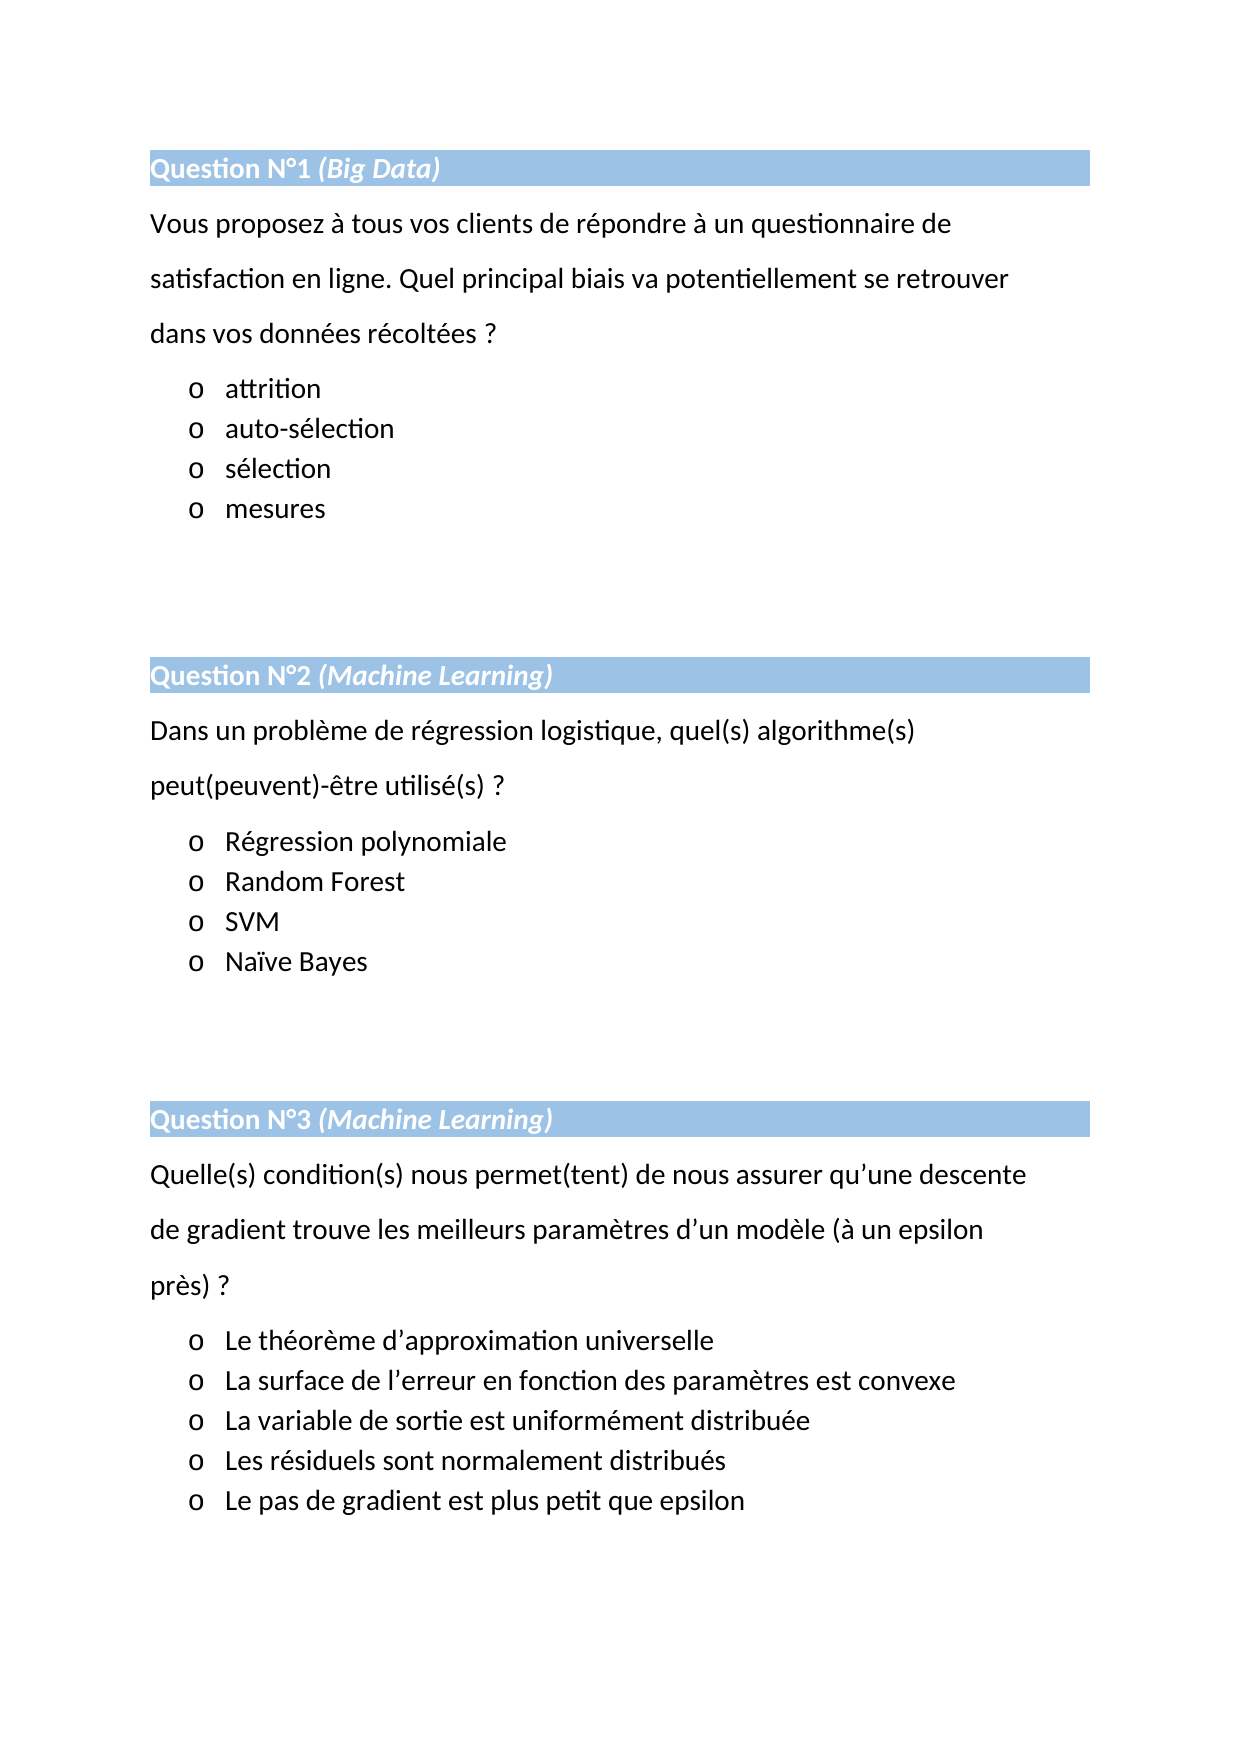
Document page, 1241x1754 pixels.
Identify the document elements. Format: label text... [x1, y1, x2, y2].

list Naïve Bayes [187, 943, 1090, 980]
text Question N°2 (Machine Learning) [150, 657, 1090, 693]
list Le pas de gradient est plus petit que epsilon [187, 1482, 1090, 1519]
text peut(peuvent)-être utilisé(s) ? [150, 767, 1090, 803]
list La surface de l’erreur en fonction des paramètres est convexe [187, 1362, 1090, 1399]
text satisfaction en ligne. Quel principal biais va potentiellement se retrouver [150, 260, 1090, 296]
list Les résiduels sont normalement distribués [187, 1442, 1090, 1479]
text Vous proposez à tous vos clients de répondre à un questionnaire de [150, 205, 1090, 241]
text Question N°1 (Big Data) [150, 150, 1090, 186]
list Random Forest [187, 863, 1090, 900]
list Le théorème d’approximation universelle [187, 1322, 1090, 1359]
list sélection [187, 450, 1090, 487]
list Régression polynomiale [187, 823, 1090, 860]
text Question N°3 (Machine Learning) [150, 1101, 1090, 1137]
list La variable de sortie est uniformément distribuée [187, 1402, 1090, 1439]
text près) ? [150, 1267, 1090, 1302]
list mesures [187, 490, 1090, 527]
list auto-sélection [187, 410, 1090, 447]
list attrition [187, 370, 1090, 407]
text Dans un problème de régression logistique, quel(s) algorithme(s) [150, 712, 1090, 748]
text Quelle(s) condition(s) nous permet(tent) de nous assurer qu’une descente [150, 1156, 1090, 1192]
list SVM [187, 903, 1090, 940]
text de gradient trouve les meilleurs paramètres d’un modèle (à un epsilon [150, 1211, 1090, 1247]
text dans vos données récoltées ? [150, 315, 1090, 351]
